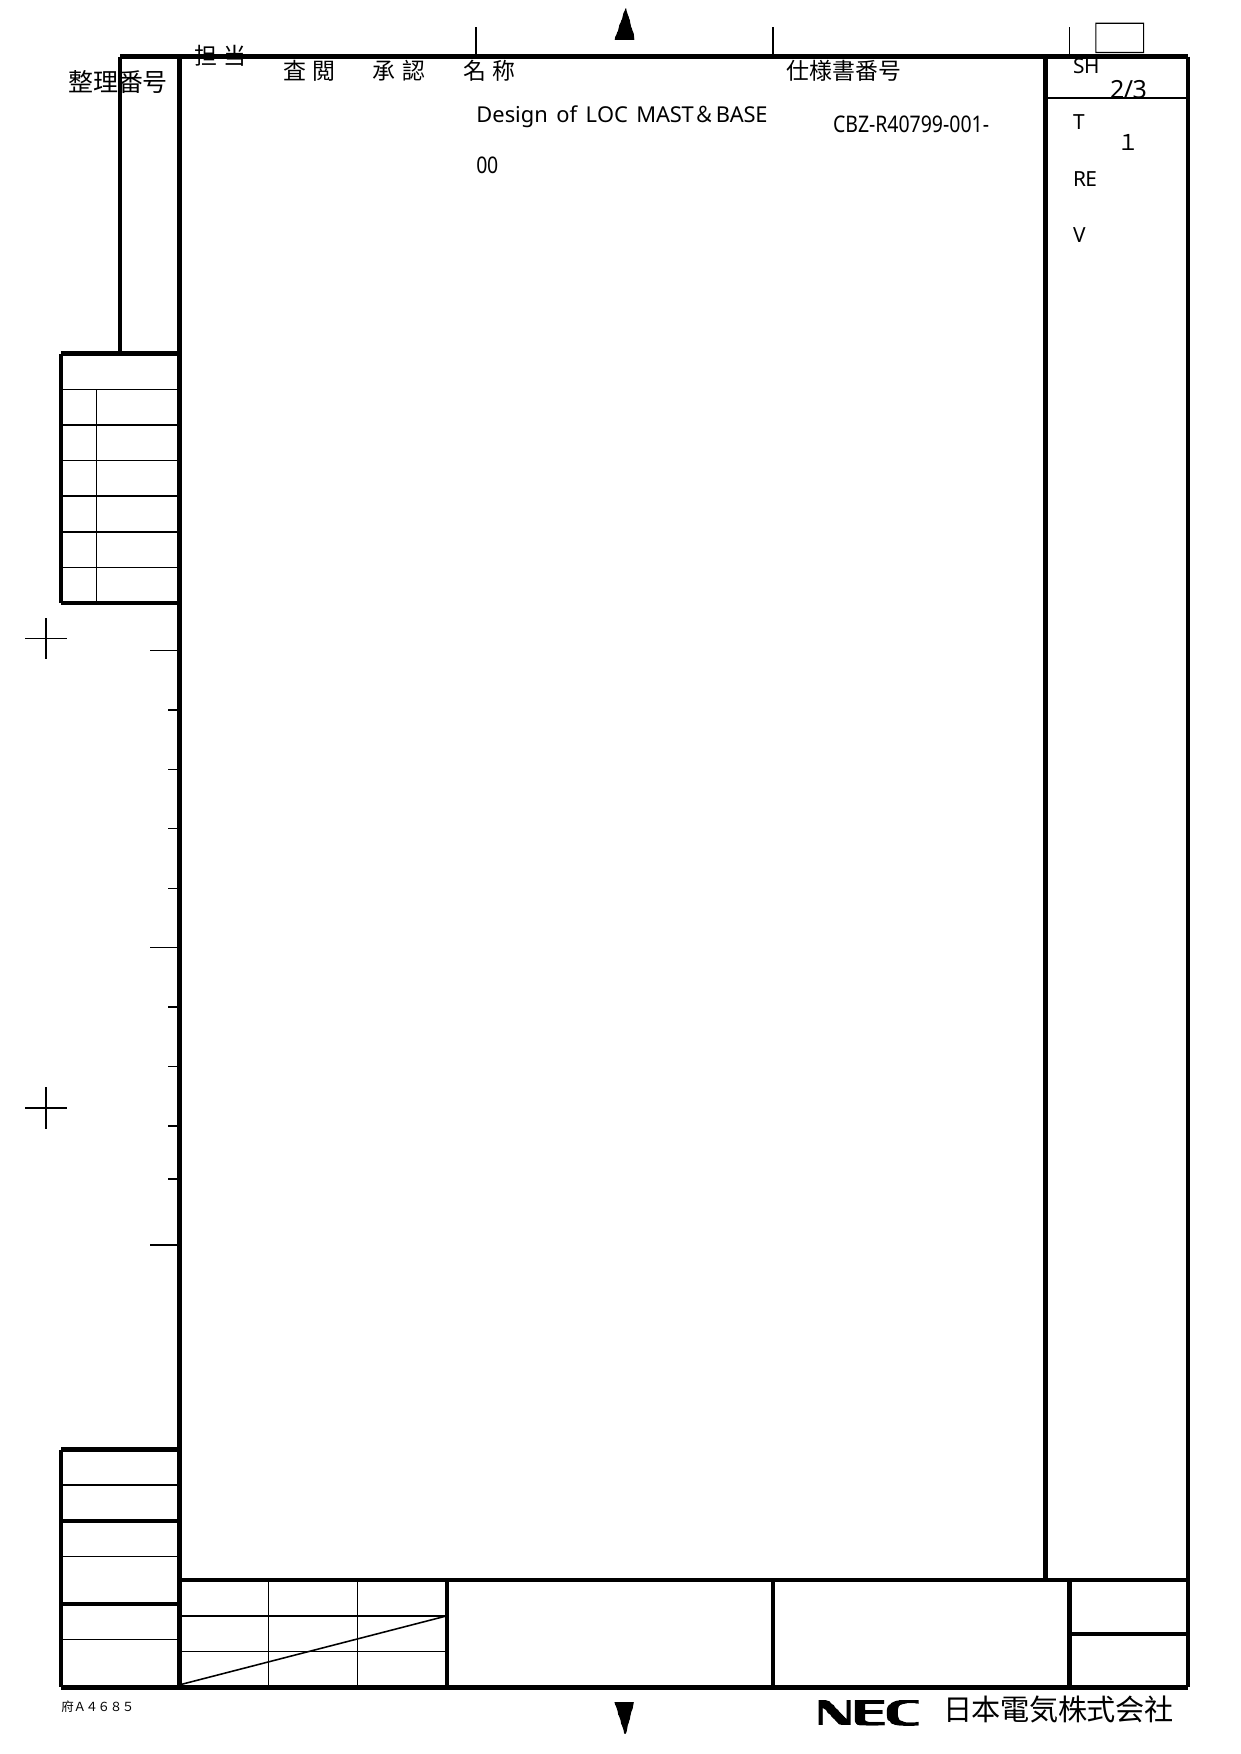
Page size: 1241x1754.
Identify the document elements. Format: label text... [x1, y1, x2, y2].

picture [614, 1702, 634, 1734]
text 名 称 仕様書番号 [463, 55, 1008, 86]
subtitle 整理番号 [69, 69, 253, 97]
text １ [1117, 127, 1240, 157]
text SHT REV [1073, 51, 1105, 248]
picture [614, 8, 635, 40]
text Design of LOC MAST＆BASE CBZ-R40799-001-00 [476, 98, 1008, 180]
picture [854, 1700, 919, 1726]
text 2/3 [1110, 72, 1240, 106]
text 担 当 [194, 44, 253, 69]
picture [818, 1700, 851, 1725]
text 査 閲 承 認 [283, 55, 431, 86]
